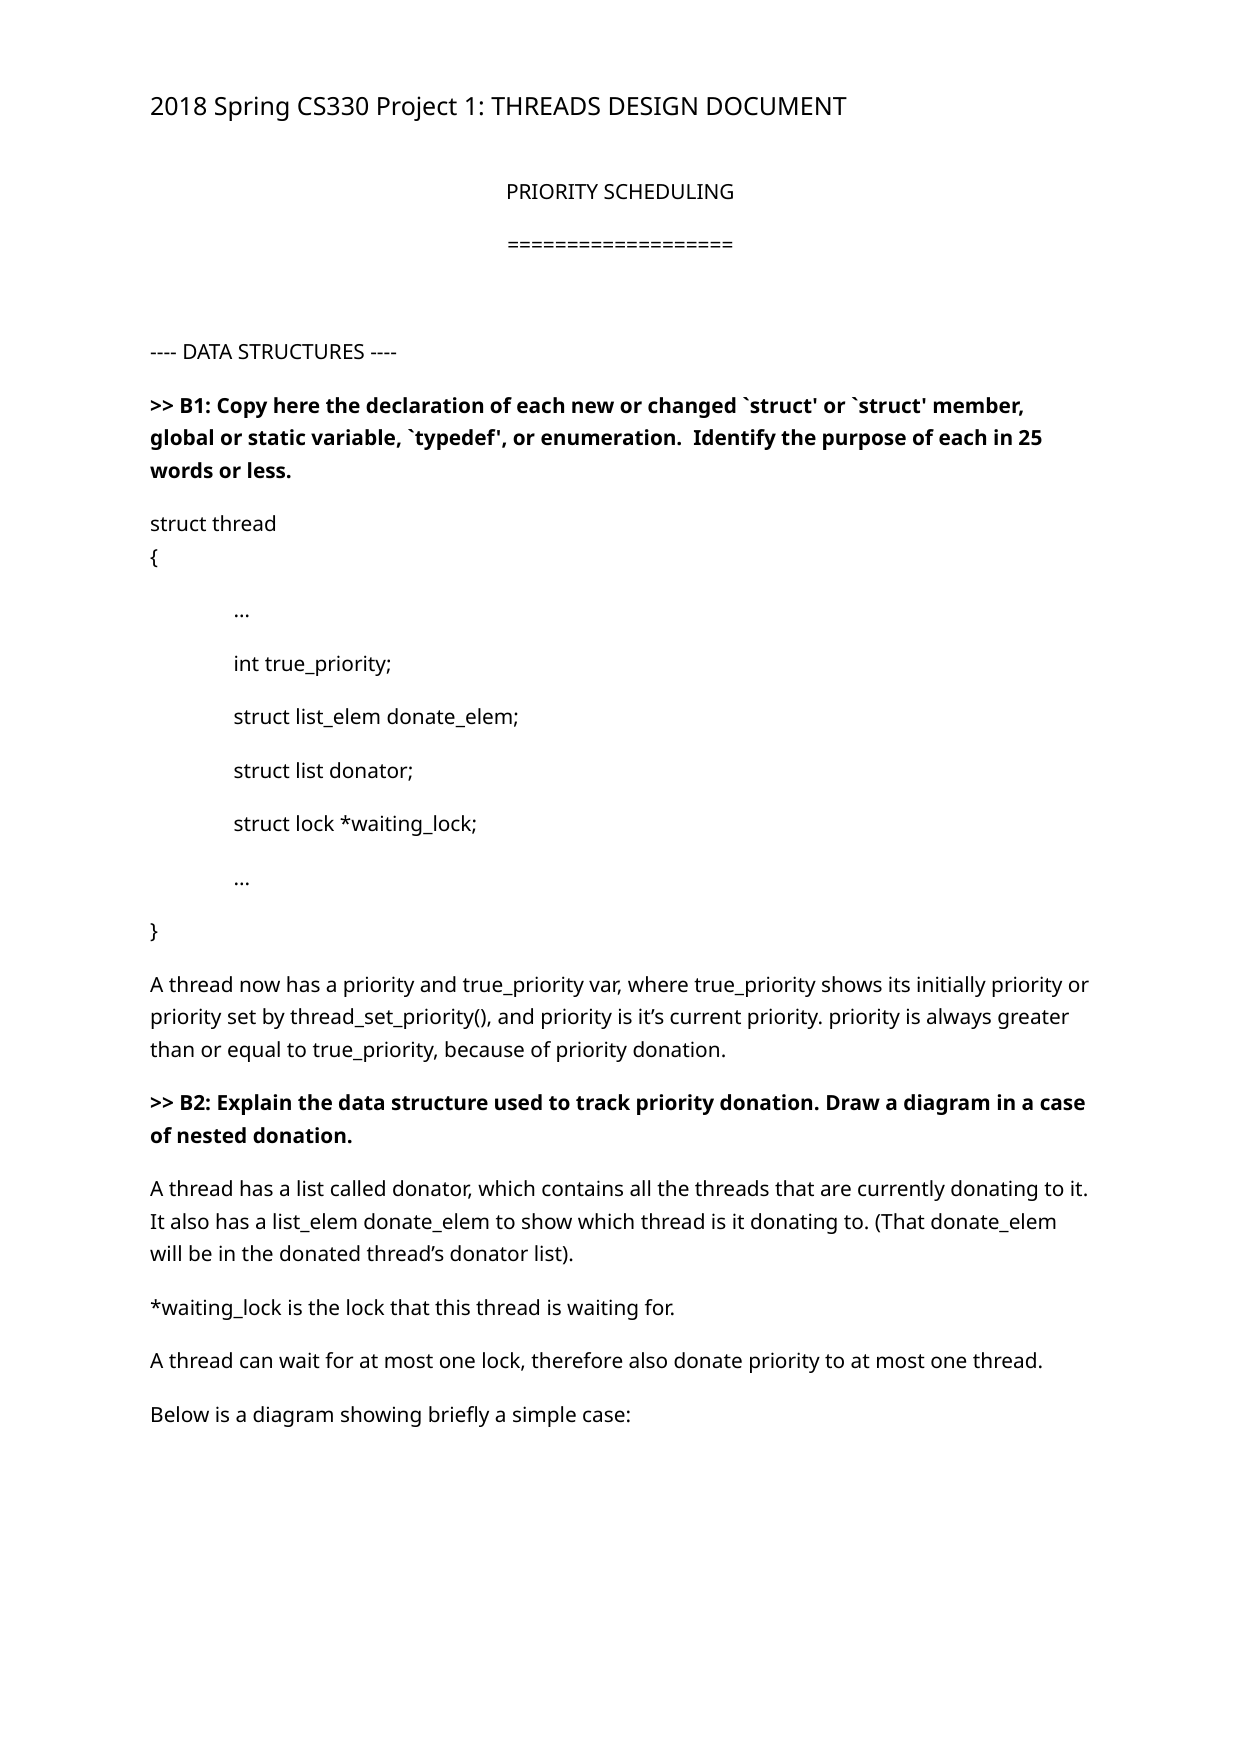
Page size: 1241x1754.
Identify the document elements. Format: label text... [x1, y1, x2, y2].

text struct list_elem donate_elem; [150, 702, 1090, 731]
text >> B2: Explain the data structure used to track priority donation. Draw a diagram in a case of nested donation. [150, 1088, 1090, 1149]
text struct lock *waiting_lock; [150, 809, 1090, 838]
text A thread now has a priority and true_priority var, where true_priority shows its initially priority or priority set by thread_set_priority(), and priority is it’s current priority. priority is always greater than or equal to true_priority, because of priority donation. [150, 970, 1090, 1063]
text ---- DATA STRUCTURES ---- [150, 337, 1090, 366]
text struct list donator; [150, 756, 1090, 784]
text PRIORITY SCHEDULING [150, 177, 1090, 206]
text A thread has a list called donator, which contains all the threads that are currently donating to it. It also has a list_elem donate_elem to show which thread is it donating to. (That donate_elem will be in the donated thread’s donator list). [150, 1174, 1090, 1268]
text … [150, 596, 1090, 624]
text A thread can wait for at most one lock, therefore also donate priority to at most one thread. [150, 1346, 1090, 1375]
text Below is a diagram showing briefly a simple case: [150, 1400, 1090, 1428]
text int true_priority; [150, 649, 1090, 677]
text struct thread { [150, 509, 1090, 571]
text *waiting_lock is the lock that this thread is waiting for. [150, 1293, 1090, 1321]
text =================== [150, 231, 1090, 259]
text } [150, 916, 1090, 945]
text ... [150, 863, 1090, 891]
text >> B1: Copy here the declaration of each new or changed `struct' or `struct' member, global or static variable, `typedef', or enumeration. Identify the purpose of each in 25 words or less. [150, 391, 1090, 484]
